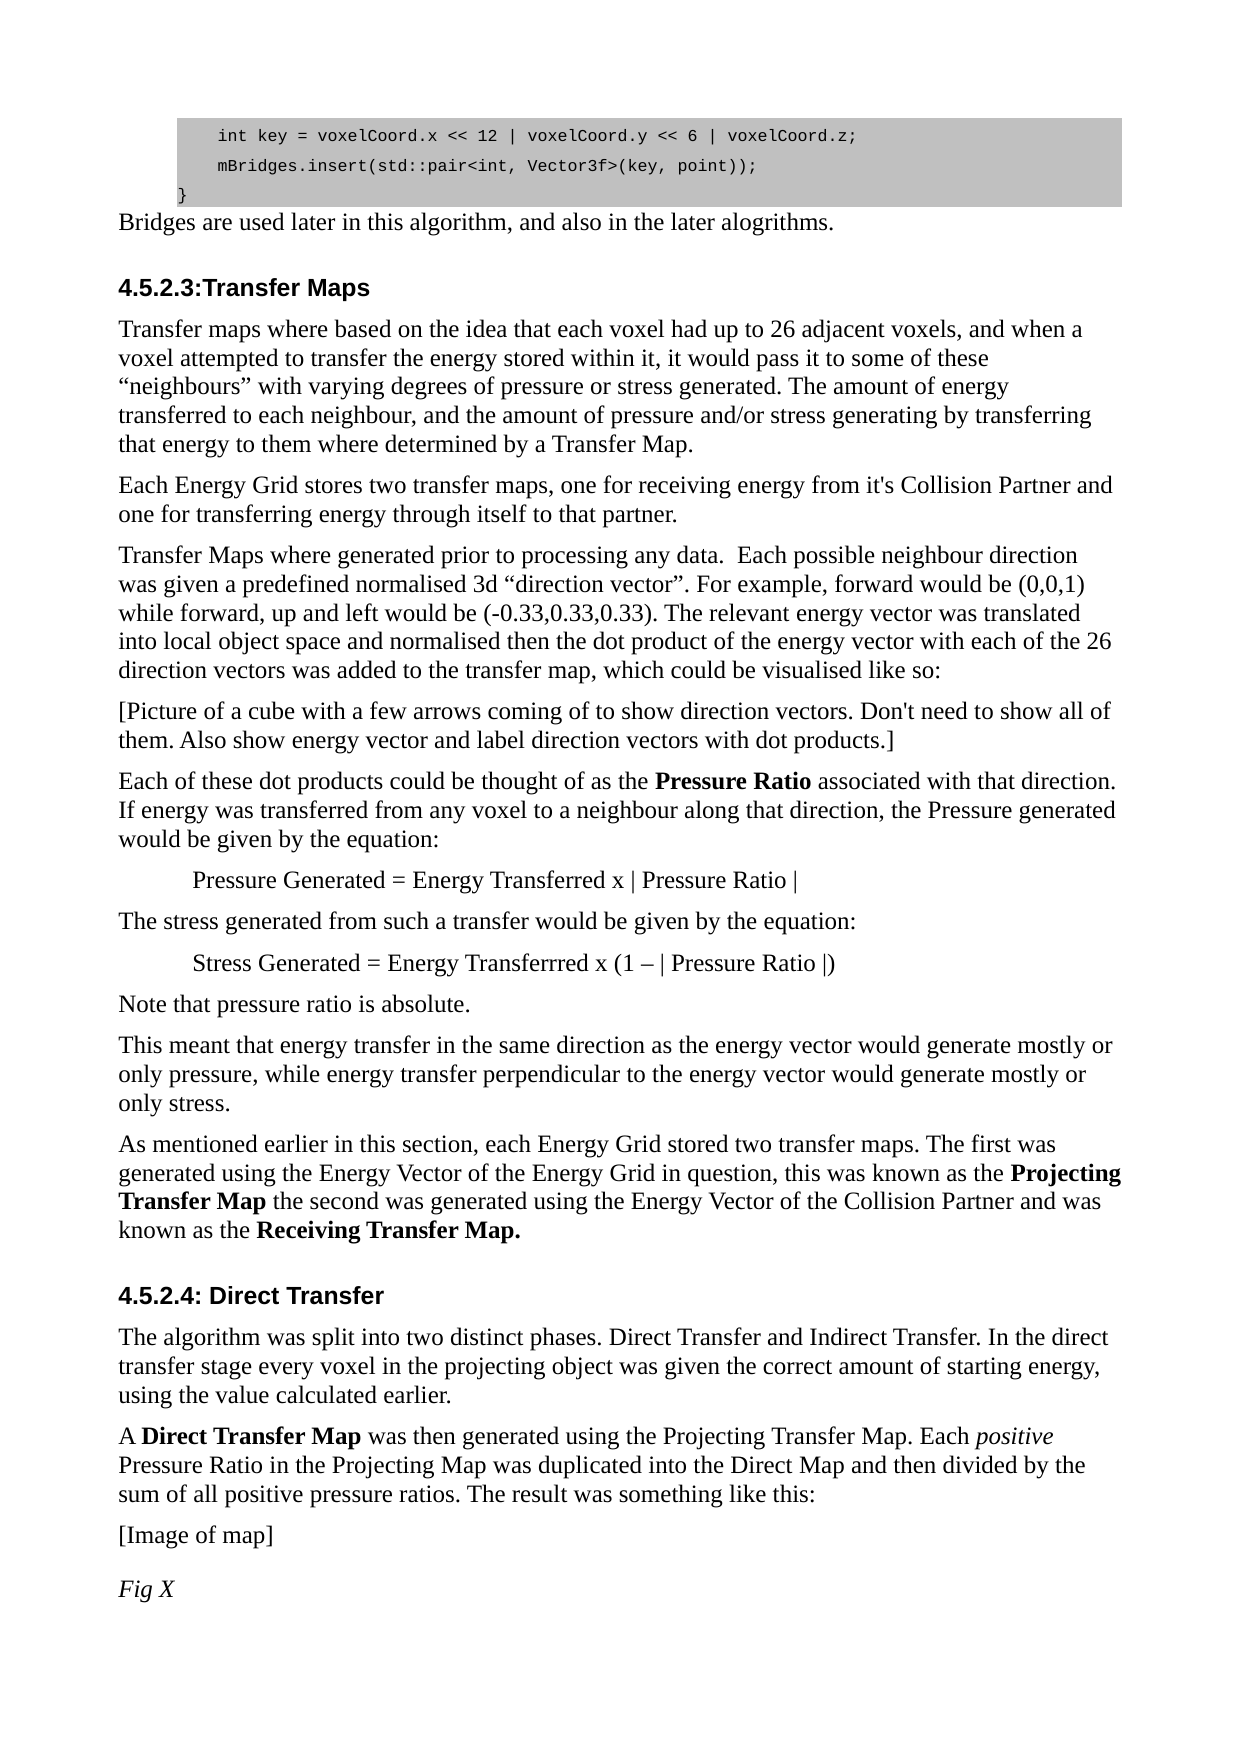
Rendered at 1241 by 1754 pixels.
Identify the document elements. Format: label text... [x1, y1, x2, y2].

text Fig X [118, 1574, 1122, 1602]
text This meant that energy transfer in the same direction as the energy vector would generate mostly or only pressure, while energy transfer perpendicular to the energy vector would generate mostly or only stress. [118, 1030, 1122, 1116]
text Pressure Generated = Energy Transferred x | Pressure Ratio | [118, 865, 1122, 894]
text Each of these dot products could be thought of as the Pressure Ratio associated with that direction. If energy was transferred from any voxel to a neighbour along that direction, the Pressure generated would be given by the equation: [118, 766, 1122, 853]
text A Direct Transfer Map was then generated using the Projecting Transfer Map. Each positive Pressure Ratio in the Projecting Map was duplicated into the Direct Map and then divided by the sum of all positive pressure ratios. The result was something like this: [118, 1421, 1122, 1507]
text The algorithm was split into two distinct phases. Direct Transfer and Indirect Transfer. In the direct transfer stage every voxel in the projecting object was given the correct amount of starting energy, using the value calculated earlier. [118, 1322, 1122, 1409]
text As mentioned earlier in this section, each Energy Grid stored two transfer maps. The first was generated using the Energy Vector of the Energy Grid in question, this was known as the Projecting Transfer Map the second was generated using the Energy Vector of the Collision Partner and was known as the Receiving Transfer Map. [118, 1129, 1122, 1244]
text [Image of map] [118, 1520, 1122, 1549]
text mBridges.insert(std::pair<int, Vector3f>(key, point)); [177, 148, 1122, 177]
text Transfer maps where based on the idea that each voxel had up to 26 adjacent voxels, and when a voxel attempted to transfer the energy stored within it, it would pass it to some of these “neighbours” with varying degrees of pressure or stress generated. The amount of energy transferred to each neighbour, and the amount of pressure and/or stress generating by transferring that energy to them where determined by a Transfer Map. [118, 314, 1122, 458]
text Stress Generated = Energy Transferrred x (1 – | Pressure Ratio |) [118, 948, 1122, 976]
text The stress generated from such a transfer would be given by the equation: [118, 906, 1122, 935]
text Note that pressure ratio is absolute. [118, 989, 1122, 1018]
text Each Energy Grid stores two transfer maps, one for receiving energy from it's Collision Partner and one for transferring energy through itself to that partner. [118, 470, 1122, 528]
text } [177, 177, 1122, 207]
text int key = voxelCoord.x << 12 | voxelCoord.y << 6 | voxelCoord.z; [177, 118, 1122, 148]
text [Picture of a cube with a few arrows coming of to show direction vectors. Don't need to show all of them. Also show energy vector and label direction vectors with dot products.] [118, 696, 1122, 754]
subtitle 4.5.2.4: Direct Transfer [118, 1281, 1122, 1310]
subtitle 4.5.2.3:Transfer Maps [118, 273, 1122, 301]
text Transfer Maps where generated prior to processing any data. Each possible neighbour direction was given a predefined normalised 3d “direction vector”. For example, forward would be (0,0,1) while forward, up and left would be (-0.33,0.33,0.33). The relevant energy vector was translated into local object space and normalised then the dot product of the energy vector with each of the 26 direction vectors was added to the transfer map, which could be visualised like so: [118, 540, 1122, 684]
text Bridges are used later in this algorithm, and also in the later alogrithms. [118, 207, 1122, 235]
